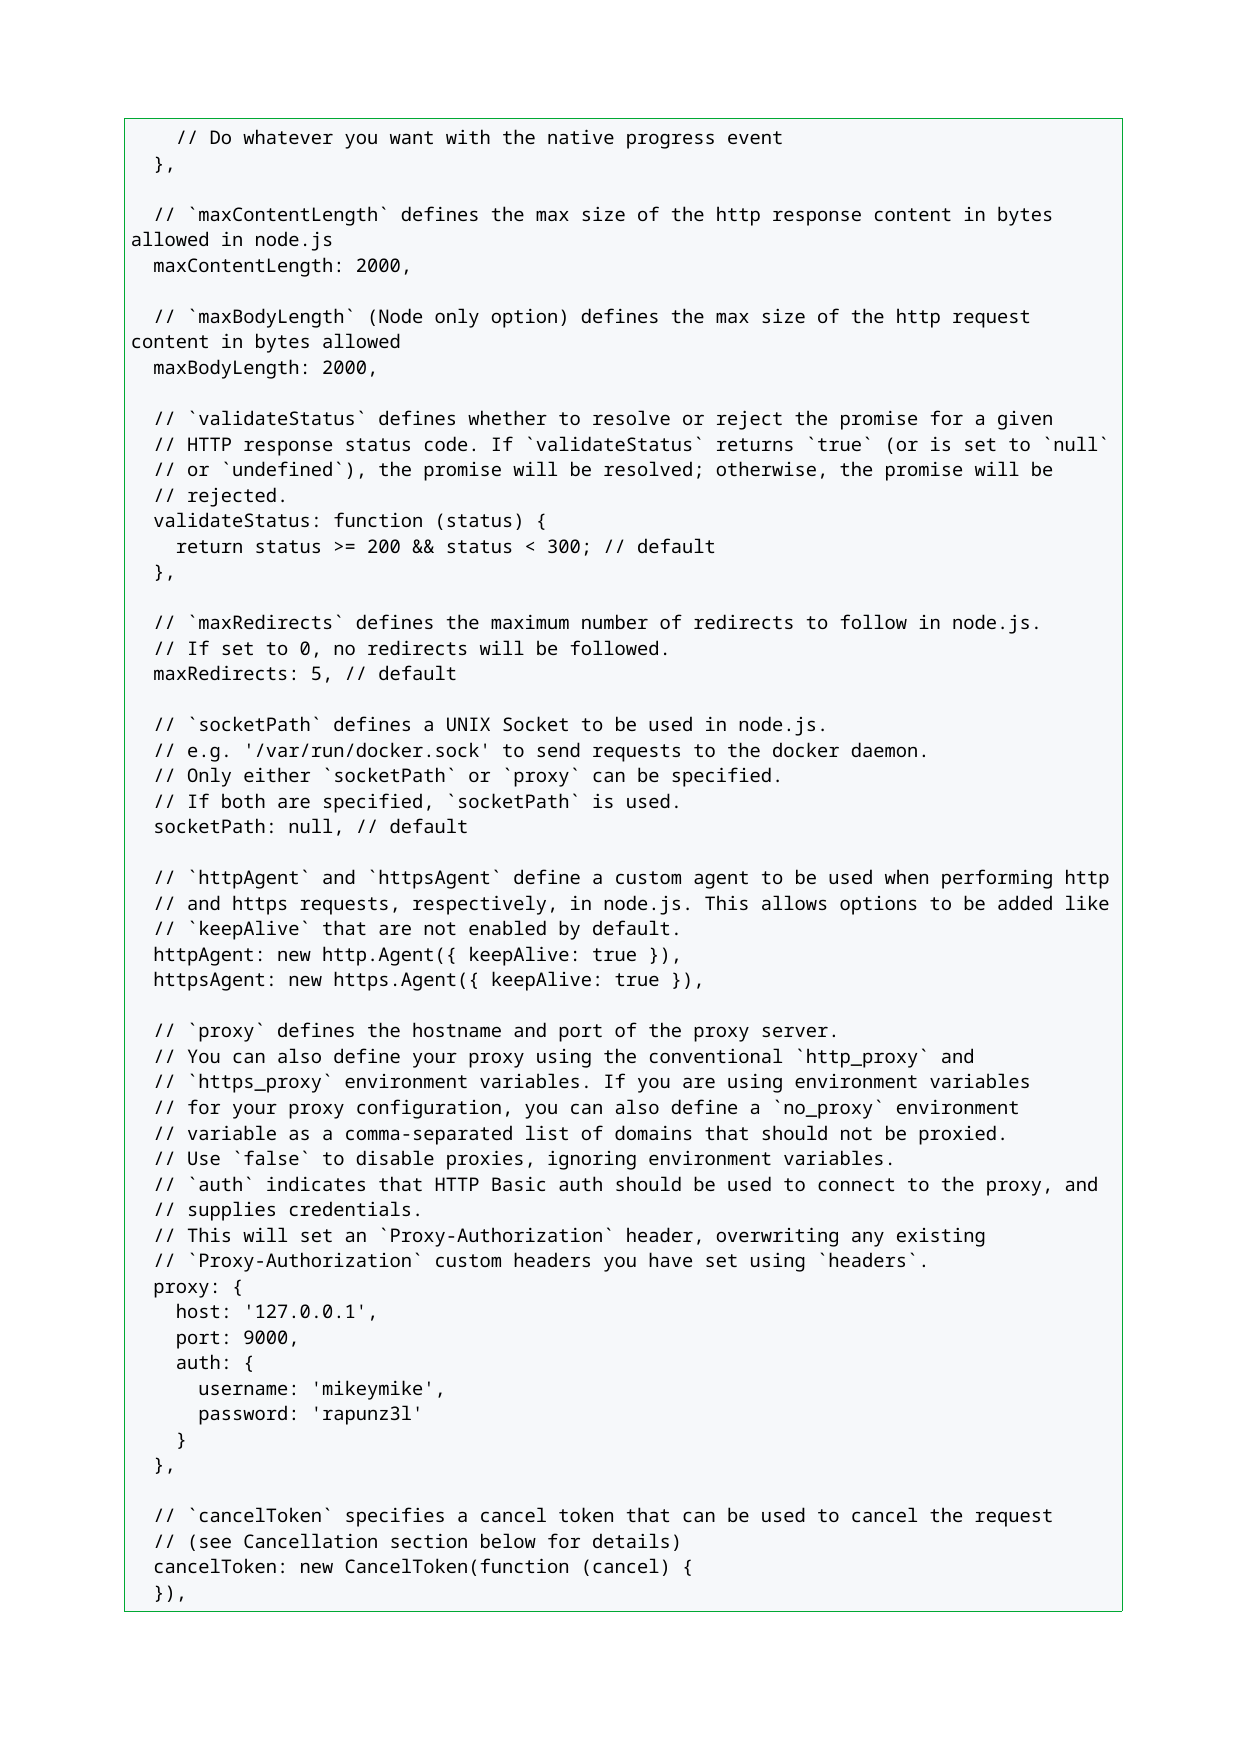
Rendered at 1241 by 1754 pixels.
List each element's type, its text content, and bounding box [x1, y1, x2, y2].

text }), [125, 1573, 1122, 1611]
text port: 9000, [125, 1318, 1122, 1343]
text // for your proxy configuration, you can also define a `no_proxy` environment [125, 1088, 1122, 1113]
text // `socketPath` defines a UNIX Socket to be used in node.js. [125, 705, 1122, 731]
text auth: { [125, 1343, 1122, 1369]
text maxBodyLength: 2000, [125, 348, 1122, 373]
text // `validateStatus` defines whether to resolve or reject the promise for a given [125, 399, 1122, 424]
text // HTTP response status code. If `validateStatus` returns `true` (or is set to `null` [125, 424, 1122, 450]
text }, [125, 144, 1122, 169]
text // (see Cancellation section below for details) [125, 1522, 1122, 1547]
text // `httpAgent` and `httpsAgent` define a custom agent to be used when performing http [125, 858, 1122, 884]
text // `proxy` defines the hostname and port of the proxy server. [125, 1011, 1122, 1037]
text socketPath: null, // default [125, 807, 1122, 833]
text // Only either `socketPath` or `proxy` can be specified. [125, 756, 1122, 782]
text // `keepAlive` that are not enabled by default. [125, 909, 1122, 935]
text maxContentLength: 2000, [125, 246, 1122, 271]
text // Use `false` to disable proxies, ignoring environment variables. [125, 1139, 1122, 1164]
text // supplies credentials. [125, 1190, 1122, 1216]
text // If both are specified, `socketPath` is used. [125, 782, 1122, 807]
text return status >= 200 && status < 300; // default [125, 526, 1122, 552]
text // If set to 0, no redirects will be followed. [125, 628, 1122, 654]
text // `maxRedirects` defines the maximum number of redirects to follow in node.js. [125, 603, 1122, 628]
text password: 'rapunz3l' [125, 1394, 1122, 1420]
text }, [125, 1445, 1122, 1471]
text // `cancelToken` specifies a cancel token that can be used to cancel the request [125, 1496, 1122, 1522]
text maxRedirects: 5, // default [125, 654, 1122, 679]
text // variable as a comma-separated list of domains that should not be proxied. [125, 1113, 1122, 1139]
text // rejected. [125, 475, 1122, 501]
text // Do whatever you want with the native progress event [125, 119, 1122, 144]
text // You can also define your proxy using the conventional `http_proxy` and [125, 1037, 1122, 1062]
text proxy: { [125, 1267, 1122, 1292]
text // This will set an `Proxy-Authorization` header, overwriting any existing [125, 1216, 1122, 1241]
text validateStatus: function (status) { [125, 501, 1122, 526]
text // e.g. '/var/run/docker.sock' to send requests to the docker daemon. [125, 731, 1122, 756]
text } [125, 1420, 1122, 1445]
text // `Proxy-Authorization` custom headers you have set using `headers`. [125, 1241, 1122, 1267]
text }, [125, 552, 1122, 577]
text httpAgent: new http.Agent({ keepAlive: true }), [125, 935, 1122, 960]
text cancelToken: new CancelToken(function (cancel) { [125, 1547, 1122, 1573]
text httpsAgent: new https.Agent({ keepAlive: true }), [125, 960, 1122, 986]
text // `maxContentLength` defines the max size of the http response content in bytes allowed in node.js [125, 195, 1122, 246]
text username: 'mikeymike', [125, 1369, 1122, 1394]
text // `https_proxy` environment variables. If you are using environment variables [125, 1062, 1122, 1088]
text // or `undefined`), the promise will be resolved; otherwise, the promise will be [125, 450, 1122, 475]
text // and https requests, respectively, in node.js. This allows options to be added like [125, 884, 1122, 909]
text host: '127.0.0.1', [125, 1292, 1122, 1318]
text // `maxBodyLength` (Node only option) defines the max size of the http request content in bytes allowed [125, 297, 1122, 348]
text // `auth` indicates that HTTP Basic auth should be used to connect to the proxy, and [125, 1164, 1122, 1190]
